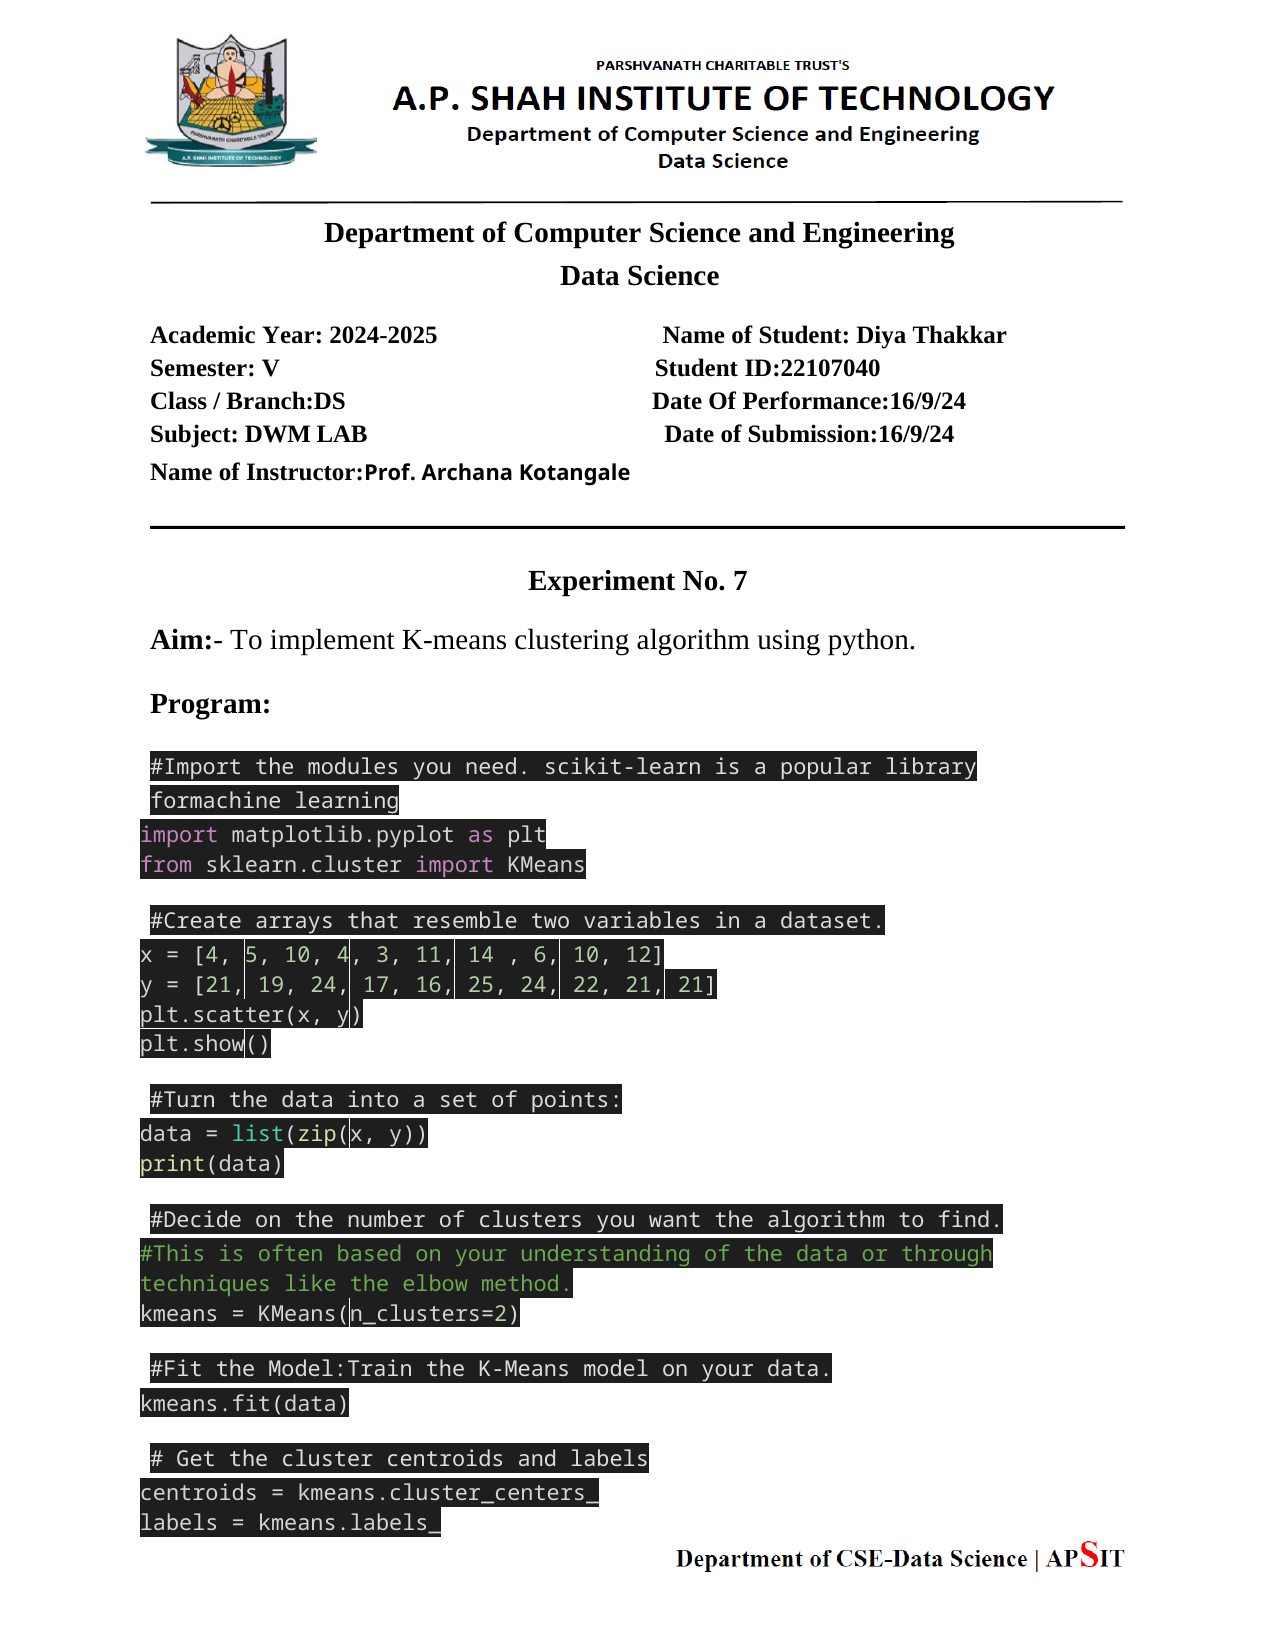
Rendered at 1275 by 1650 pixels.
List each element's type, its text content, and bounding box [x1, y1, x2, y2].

text #This is often based on your understanding of the data or through techniques like the elbow method. [139, 1238, 1129, 1298]
picture [139, 30, 1130, 206]
text Program: [150, 687, 1110, 720]
text Academic Year: 2024-2025 Name of Student: Diya Thakkar [150, 320, 1129, 349]
text kmeans = KMeans(n_clusters=2) [139, 1298, 1129, 1327]
subtitle Department of Computer Science and Engineering [150, 215, 1129, 248]
text kmeans.fit(data) [139, 1387, 1129, 1417]
text # Get the cluster centroids and labels [150, 1443, 1110, 1473]
text Class / Branch:DS Date Of Performance:16/9/24 [150, 386, 1129, 415]
subtitle Experiment No. 7 [388, 563, 887, 596]
text x = [4, 5, 10, 4, 3, 11, 14 , 6, 10, 12] [139, 939, 1129, 969]
text Subject: DWM LAB Date of Submission:16/9/24 [150, 419, 965, 448]
text print(data) [139, 1148, 1129, 1178]
text y = [21, 19, 24, 17, 16, 25, 24, 22, 21, 21] [139, 969, 1129, 999]
text labels = kmeans.labels_ [139, 1507, 1129, 1537]
text plt.scatter(x, y) [139, 999, 1129, 1028]
text Aim:- To implement K-means clustering algorithm using python. [150, 622, 1110, 656]
text from sklearn.cluster import KMeans [139, 849, 1129, 879]
subtitle Data Science [150, 258, 1129, 291]
picture [669, 1539, 1130, 1575]
text Name of Instructor:Prof. Archana Kotangale [150, 457, 965, 487]
text plt.show() [139, 1028, 1129, 1058]
text #Fit the Model:Train the K-Means model on your data. [150, 1353, 1110, 1383]
text #Decide on the number of clusters you want the algorithm to find. [150, 1204, 1110, 1234]
text data = list(zip(x, y)) [139, 1118, 1129, 1148]
text #Turn the data into a set of points: [150, 1084, 1110, 1114]
text #Create arrays that resemble two variables in a dataset. [150, 905, 1110, 935]
text #Import the modules you need. scikit-learn is a popular library formachine learning [150, 751, 1110, 815]
text Semester: V Student ID:22107040 [150, 353, 1129, 382]
text centroids = kmeans.cluster_centers_ [139, 1477, 1129, 1507]
text import matplotlib.pyplot as plt [139, 819, 1129, 849]
